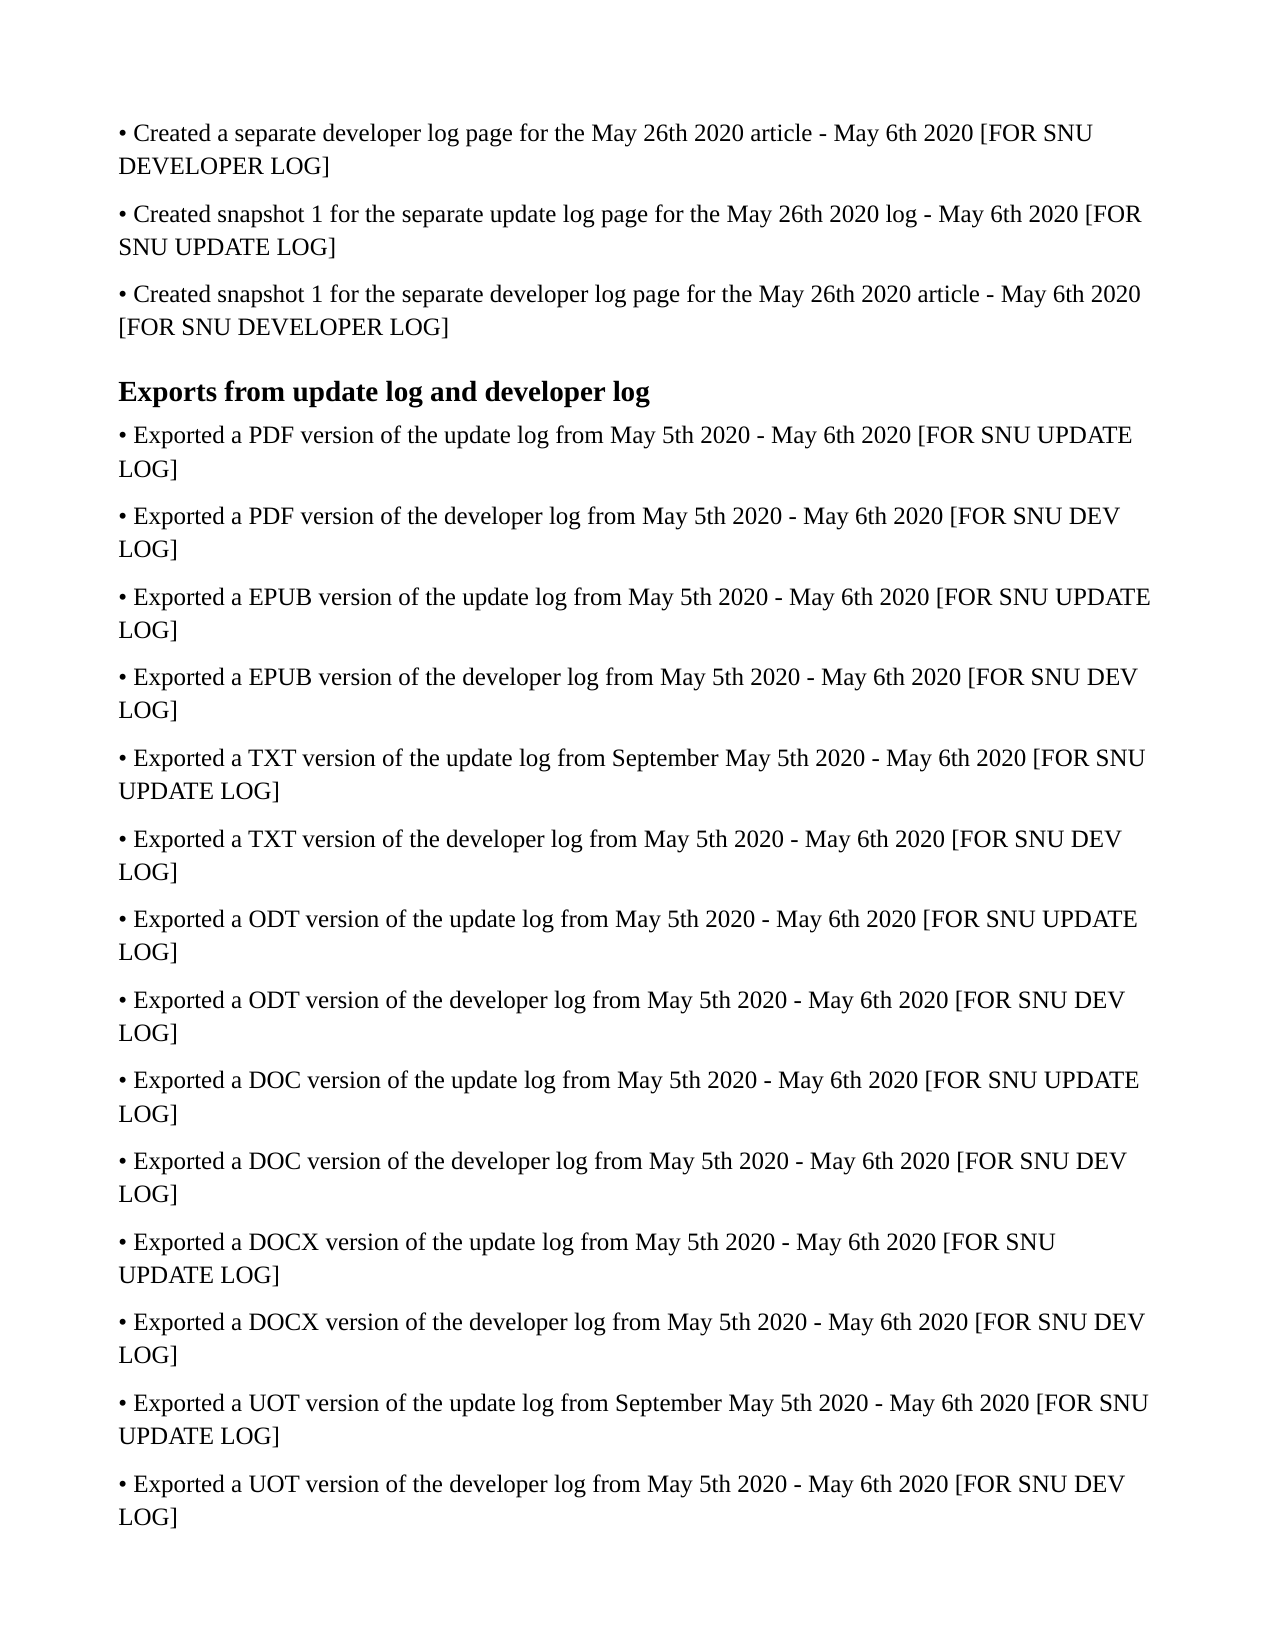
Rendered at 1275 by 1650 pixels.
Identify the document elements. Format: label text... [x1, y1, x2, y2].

text • Exported a PDF version of the update log from May 5th 2020 - May 6th 2020 [FOR SNU UPDATE LOG] [118, 421, 1157, 482]
text • Created a separate developer log page for the May 26th 2020 article - May 6th 2020 [FOR SNU DEVELOPER LOG] [118, 118, 1157, 180]
text • Exported a ODT version of the update log from May 5th 2020 - May 6th 2020 [FOR SNU UPDATE LOG] [118, 904, 1157, 966]
subtitle Exports from update log and developer log [118, 374, 1157, 408]
text • Exported a TXT version of the developer log from May 5th 2020 - May 6th 2020 [FOR SNU DEV LOG] [118, 824, 1157, 886]
text • Exported a TXT version of the update log from September May 5th 2020 - May 6th 2020 [FOR SNU UPDATE LOG] [118, 743, 1157, 805]
text • Exported a ODT version of the developer log from May 5th 2020 - May 6th 2020 [FOR SNU DEV LOG] [118, 985, 1157, 1047]
text • Exported a DOC version of the developer log from May 5th 2020 - May 6th 2020 [FOR SNU DEV LOG] [118, 1146, 1157, 1208]
text • Exported a UOT version of the update log from September May 5th 2020 - May 6th 2020 [FOR SNU UPDATE LOG] [118, 1388, 1157, 1450]
text • Exported a EPUB version of the developer log from May 5th 2020 - May 6th 2020 [FOR SNU DEV LOG] [118, 662, 1157, 724]
text • Exported a DOCX version of the update log from May 5th 2020 - May 6th 2020 [FOR SNU UPDATE LOG] [118, 1227, 1157, 1289]
text • Exported a UOT version of the developer log from May 5th 2020 - May 6th 2020 [FOR SNU DEV LOG] [118, 1469, 1157, 1531]
text • Exported a DOCX version of the developer log from May 5th 2020 - May 6th 2020 [FOR SNU DEV LOG] [118, 1307, 1157, 1369]
text • Exported a PDF version of the developer log from May 5th 2020 - May 6th 2020 [FOR SNU DEV LOG] [118, 501, 1157, 563]
text • Exported a DOC version of the update log from May 5th 2020 - May 6th 2020 [FOR SNU UPDATE LOG] [118, 1066, 1157, 1127]
text • Created snapshot 1 for the separate developer log page for the May 26th 2020 article - May 6th 2020 [FOR SNU DEVELOPER LOG] [118, 279, 1157, 341]
text • Created snapshot 1 for the separate update log page for the May 26th 2020 log - May 6th 2020 [FOR SNU UPDATE LOG] [118, 199, 1157, 261]
text • Exported a EPUB version of the update log from May 5th 2020 - May 6th 2020 [FOR SNU UPDATE LOG] [118, 582, 1157, 644]
